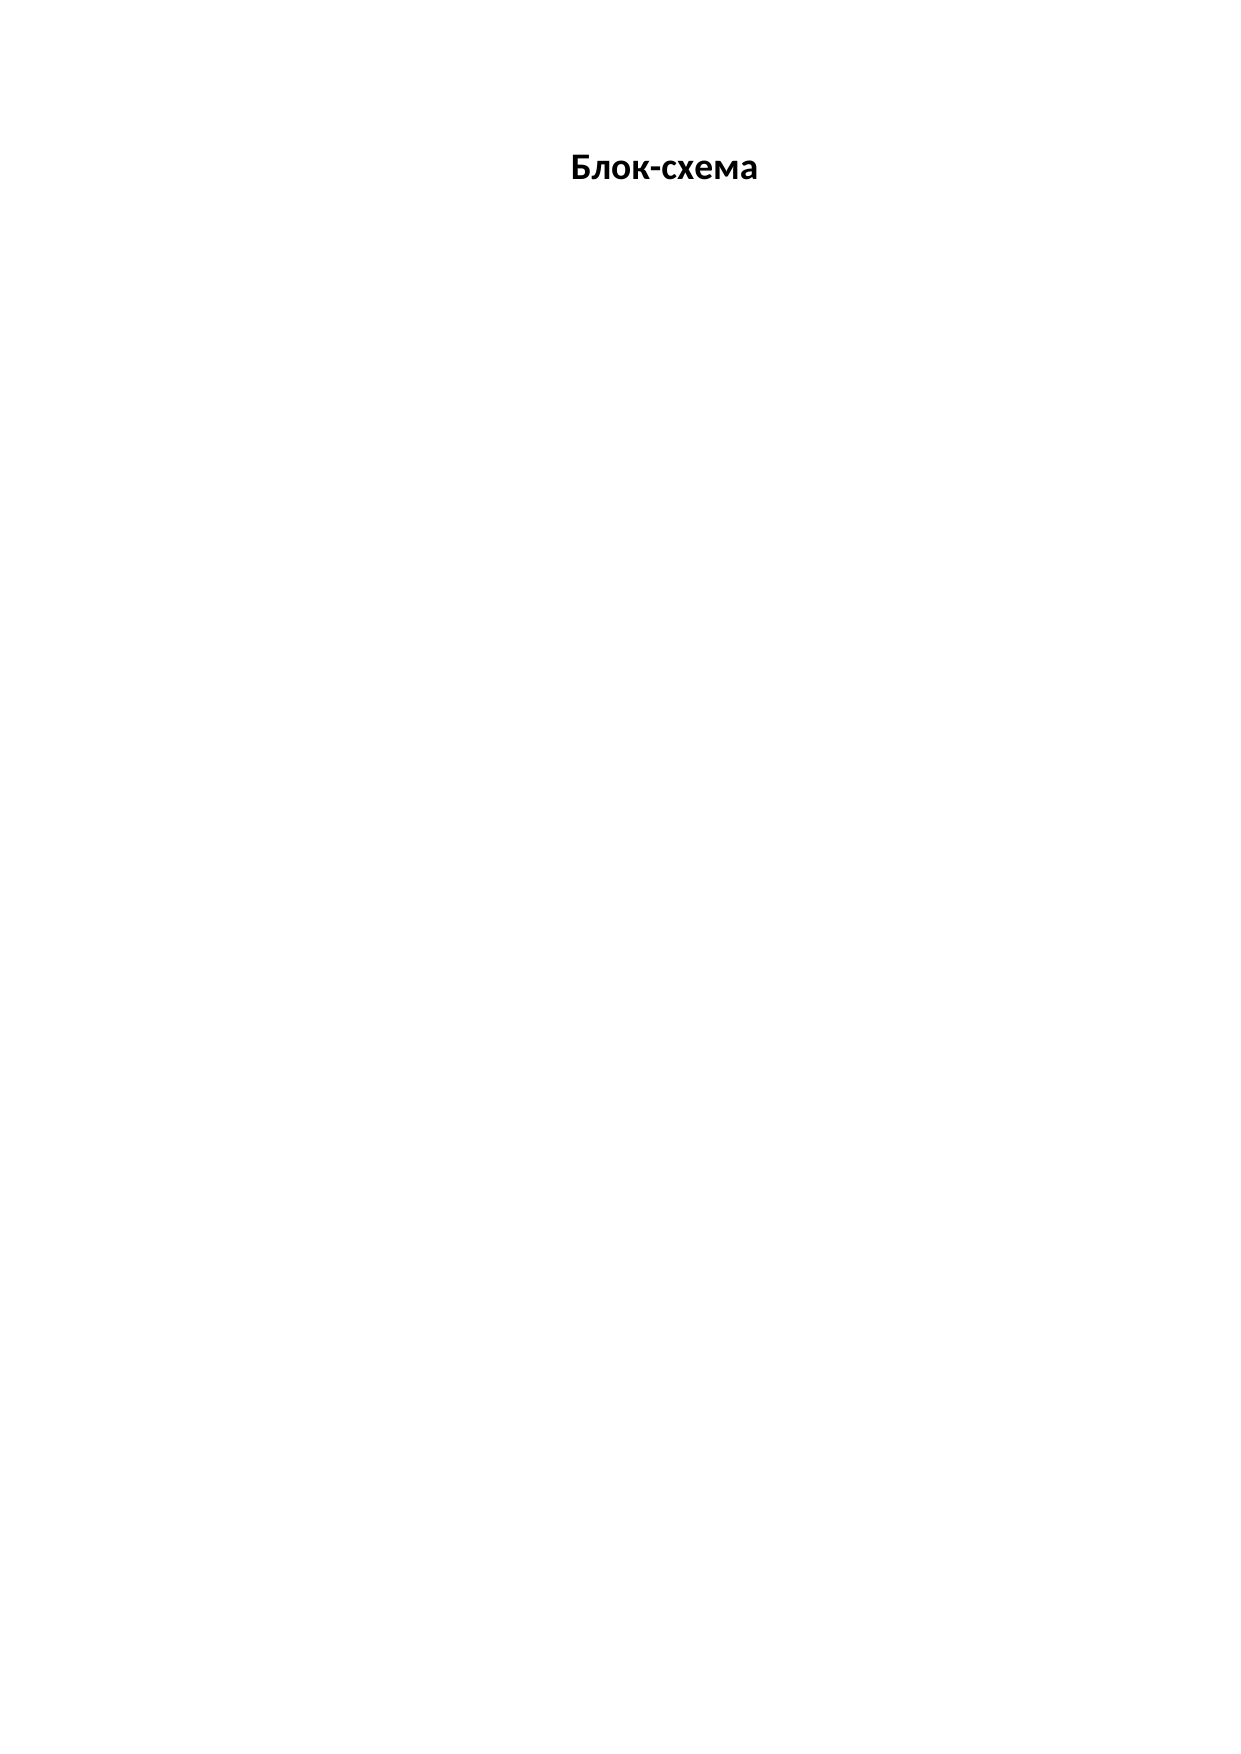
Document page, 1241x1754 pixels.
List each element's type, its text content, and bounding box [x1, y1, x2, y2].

subtitle Блок-схема [177, 143, 1152, 189]
